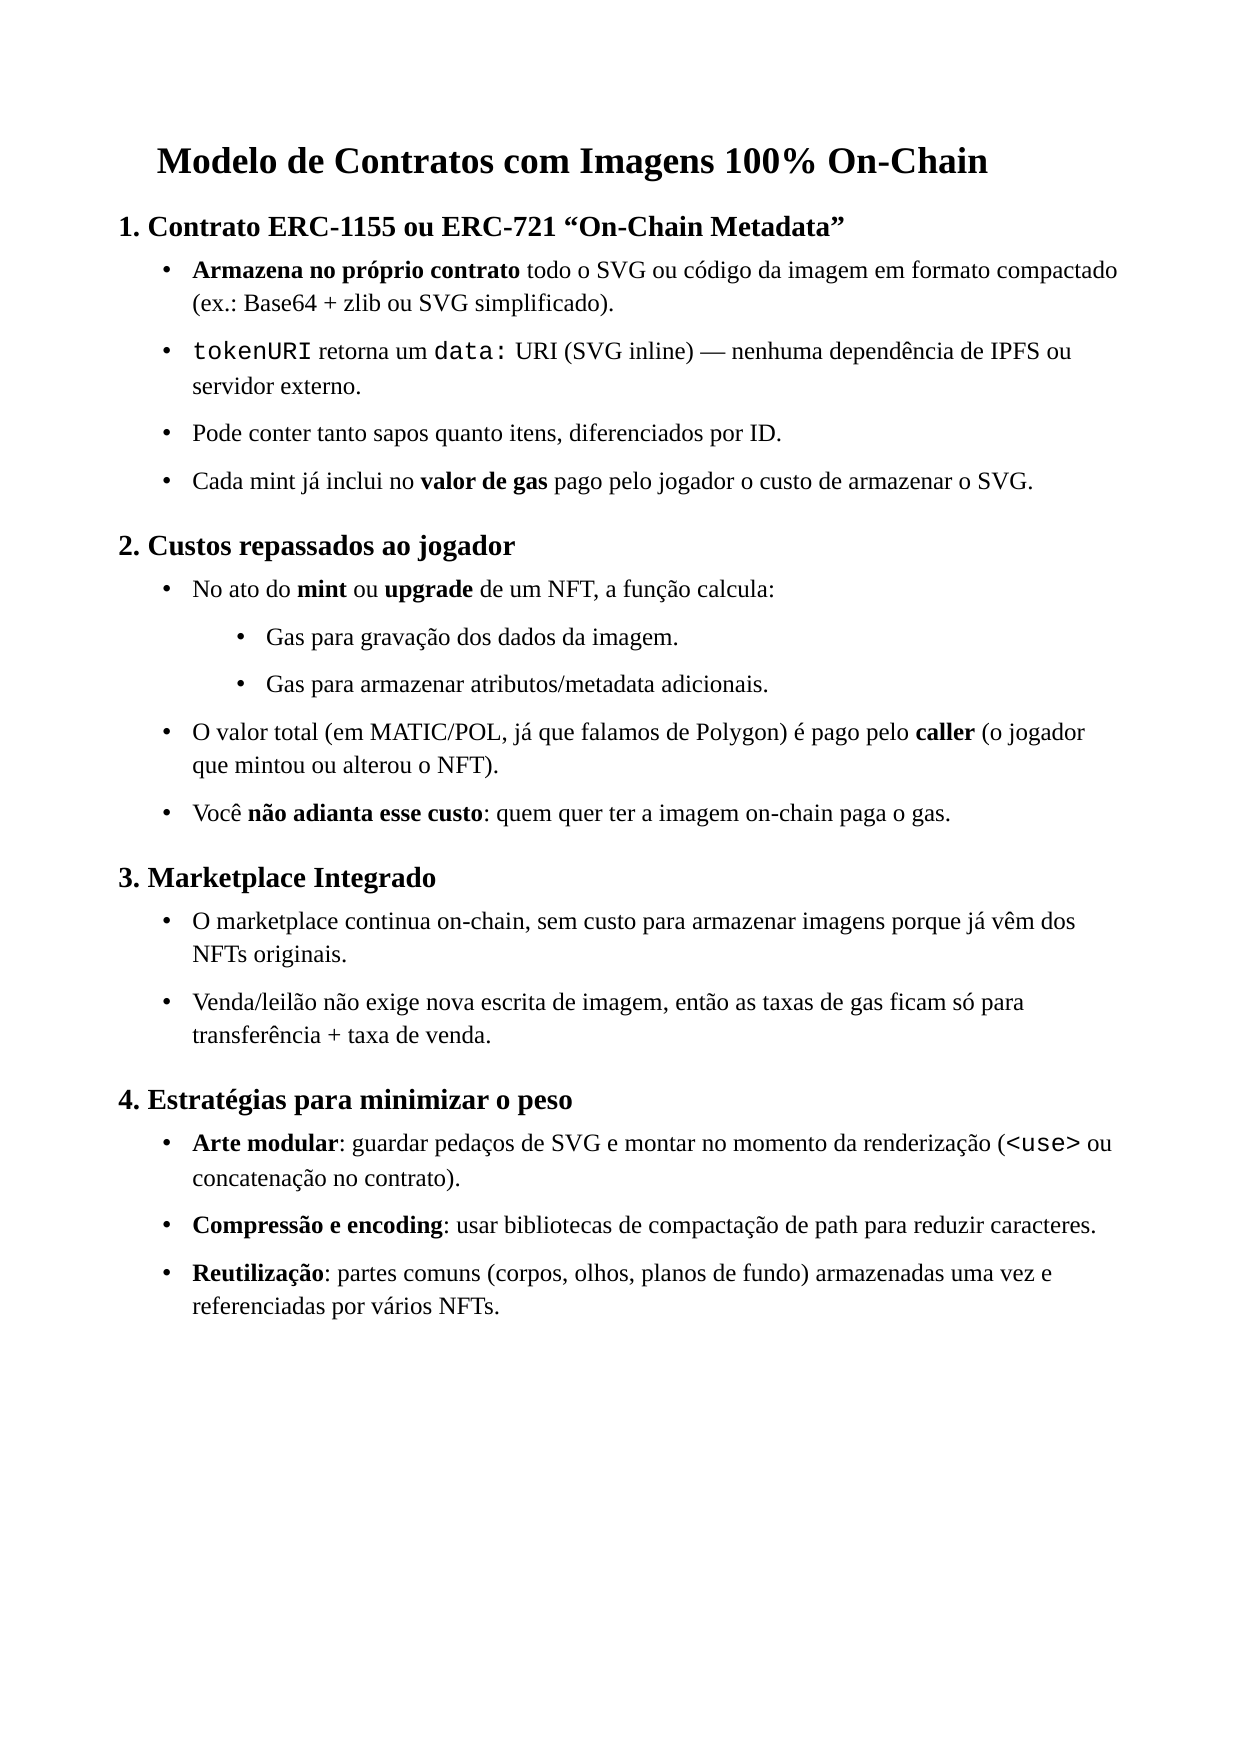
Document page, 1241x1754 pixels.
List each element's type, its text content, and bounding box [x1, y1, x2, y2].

list O valor total (em MATIC/POL, já que falamos de Polygon) é pago pelo caller (o jogador que mintou ou alterou o NFT). [162, 717, 1122, 779]
list No ato do mint ou upgrade de um NFT, a função calcula: [162, 574, 1122, 603]
list Cada mint já inclui no valor de gas pago pelo jogador o custo de armazenar o SVG. [162, 466, 1122, 495]
list Armazena no próprio contrato todo o SVG ou código da imagem em formato compactado (ex.: Base64 + zlib ou SVG simplificado). [162, 255, 1122, 317]
list Venda/leilão não exige nova escrita de imagem, então as taxas de gas ficam só para transferência + taxa de venda. [162, 987, 1122, 1048]
subtitle 1. Contrato ERC‑1155 ou ERC‑721 “On‑Chain Metadata” [118, 209, 1122, 243]
subtitle 2. Custos repassados ao jogador [118, 528, 1122, 562]
list tokenURI retorna um data: URI (SVG inline) — nenhuma dependência de IPFS ou servidor externo. [162, 336, 1122, 400]
list Gas para gravação dos dados da imagem. [236, 622, 1122, 651]
list Arte modular: guardar pedaços de SVG e montar no momento da renderização (<use> ou concatenação no contrato). [162, 1128, 1122, 1192]
list Pode conter tanto sapos quanto itens, diferenciados por ID. [162, 418, 1122, 447]
subtitle 📜 Modelo de Contratos com Imagens 100% On‑Chain [118, 139, 1122, 182]
list Compressão e encoding: usar bibliotecas de compactação de path para reduzir caracteres. [162, 1211, 1122, 1239]
list O marketplace continua on‑chain, sem custo para armazenar imagens porque já vêm dos NFTs originais. [162, 906, 1122, 968]
list Você não adianta esse custo: quem quer ter a imagem on‑chain paga o gas. [162, 798, 1122, 827]
subtitle 3. Marketplace Integrado [118, 860, 1122, 893]
list Reutilização: partes comuns (corpos, olhos, planos de fundo) armazenadas uma vez e referenciadas por vários NFTs. [162, 1258, 1122, 1320]
list Gas para armazenar atributos/metadata adicionais. [236, 669, 1122, 698]
subtitle 4. Estratégias para minimizar o peso [118, 1082, 1122, 1115]
